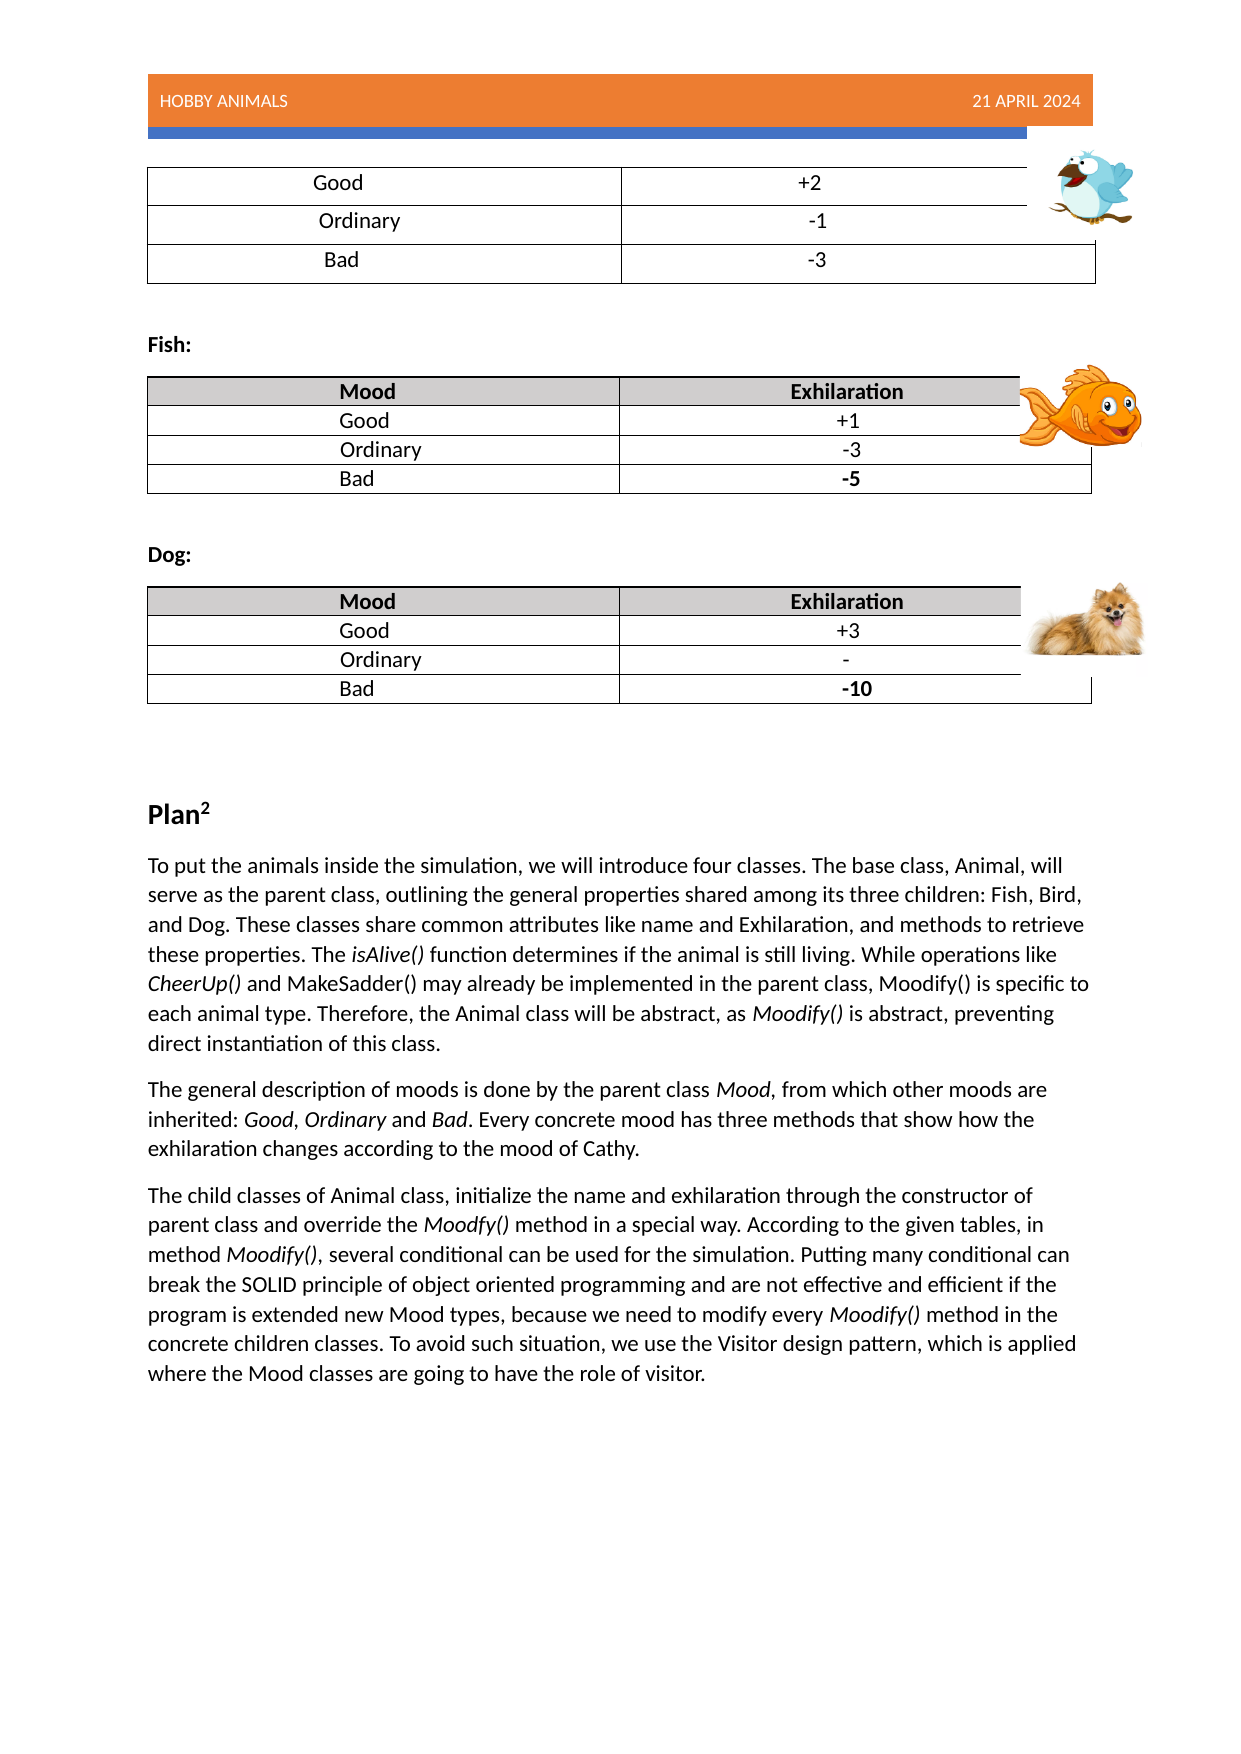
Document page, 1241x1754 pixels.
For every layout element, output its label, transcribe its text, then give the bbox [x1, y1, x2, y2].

table_cell Ordinary [148, 646, 619, 673]
table_cell -3 [622, 245, 1095, 283]
table_cell Good [148, 406, 619, 434]
table_cell -1 [622, 206, 1095, 244]
table_cell +3 [620, 616, 1020, 644]
table_cell Good [148, 616, 619, 644]
table_cell +2 [622, 168, 1027, 205]
table_cell -10 [620, 675, 1091, 703]
text Plan2 [148, 796, 1093, 832]
table_cell -5 [620, 465, 1091, 493]
table_cell +1 [620, 406, 1019, 434]
table_header Mood [148, 588, 619, 615]
table_cell Bad [148, 245, 621, 283]
text Dog: [148, 540, 1093, 568]
table_header Exhilaration [620, 588, 1020, 615]
table_cell Bad [148, 675, 619, 703]
table_header Exhilaration [620, 378, 1019, 405]
text The child classes of Animal class, initialize the name and exhilaration through the constructor of parent class and override the Moodfy() method in a special way. According to the given tables, in method Moodify(), several conditional can be used for the simulation. Putting many conditional can break the SOLID principle of object oriented programming and are not effective and efficient if the program is extended new Mood types, because we need to modify every Moodify() method in the concrete children classes. To avoid such situation, we use the Visitor design pattern, which is applied where the Mood classes are going to have the role of visitor. [148, 1181, 1093, 1387]
text The general description of moods is done by the parent class Mood, from which other moods are inherited: Good, Ordinary and Bad. Every concrete mood has three methods that show how the exhilaration changes according to the mood of Cathy. [148, 1075, 1093, 1163]
table_cell -3 [620, 436, 1091, 463]
table_header Mood [148, 378, 619, 405]
table_cell - [620, 646, 1020, 673]
text Fish: [148, 330, 1093, 358]
table_cell Ordinary [148, 436, 619, 463]
table_cell Ordinary [148, 206, 621, 244]
table_cell Bad [148, 465, 619, 493]
table_cell Good [148, 168, 621, 205]
text To put the animals inside the simulation, we will introduce four classes. The base class, Animal, will serve as the parent class, outlining the general properties shared among its three children: Fish, Bird, and Dog. These classes share common attributes like name and Exhilaration, and methods to retrieve these properties. The isAlive() function determines if the animal is still living. While operations like CheerUp() and MakeSadder() may already be implemented in the parent class, Moodify() is specific to each animal type. Therefore, the Animal class will be abstract, as Moodify() is abstract, preventing direct instantiation of this class. [148, 851, 1093, 1057]
